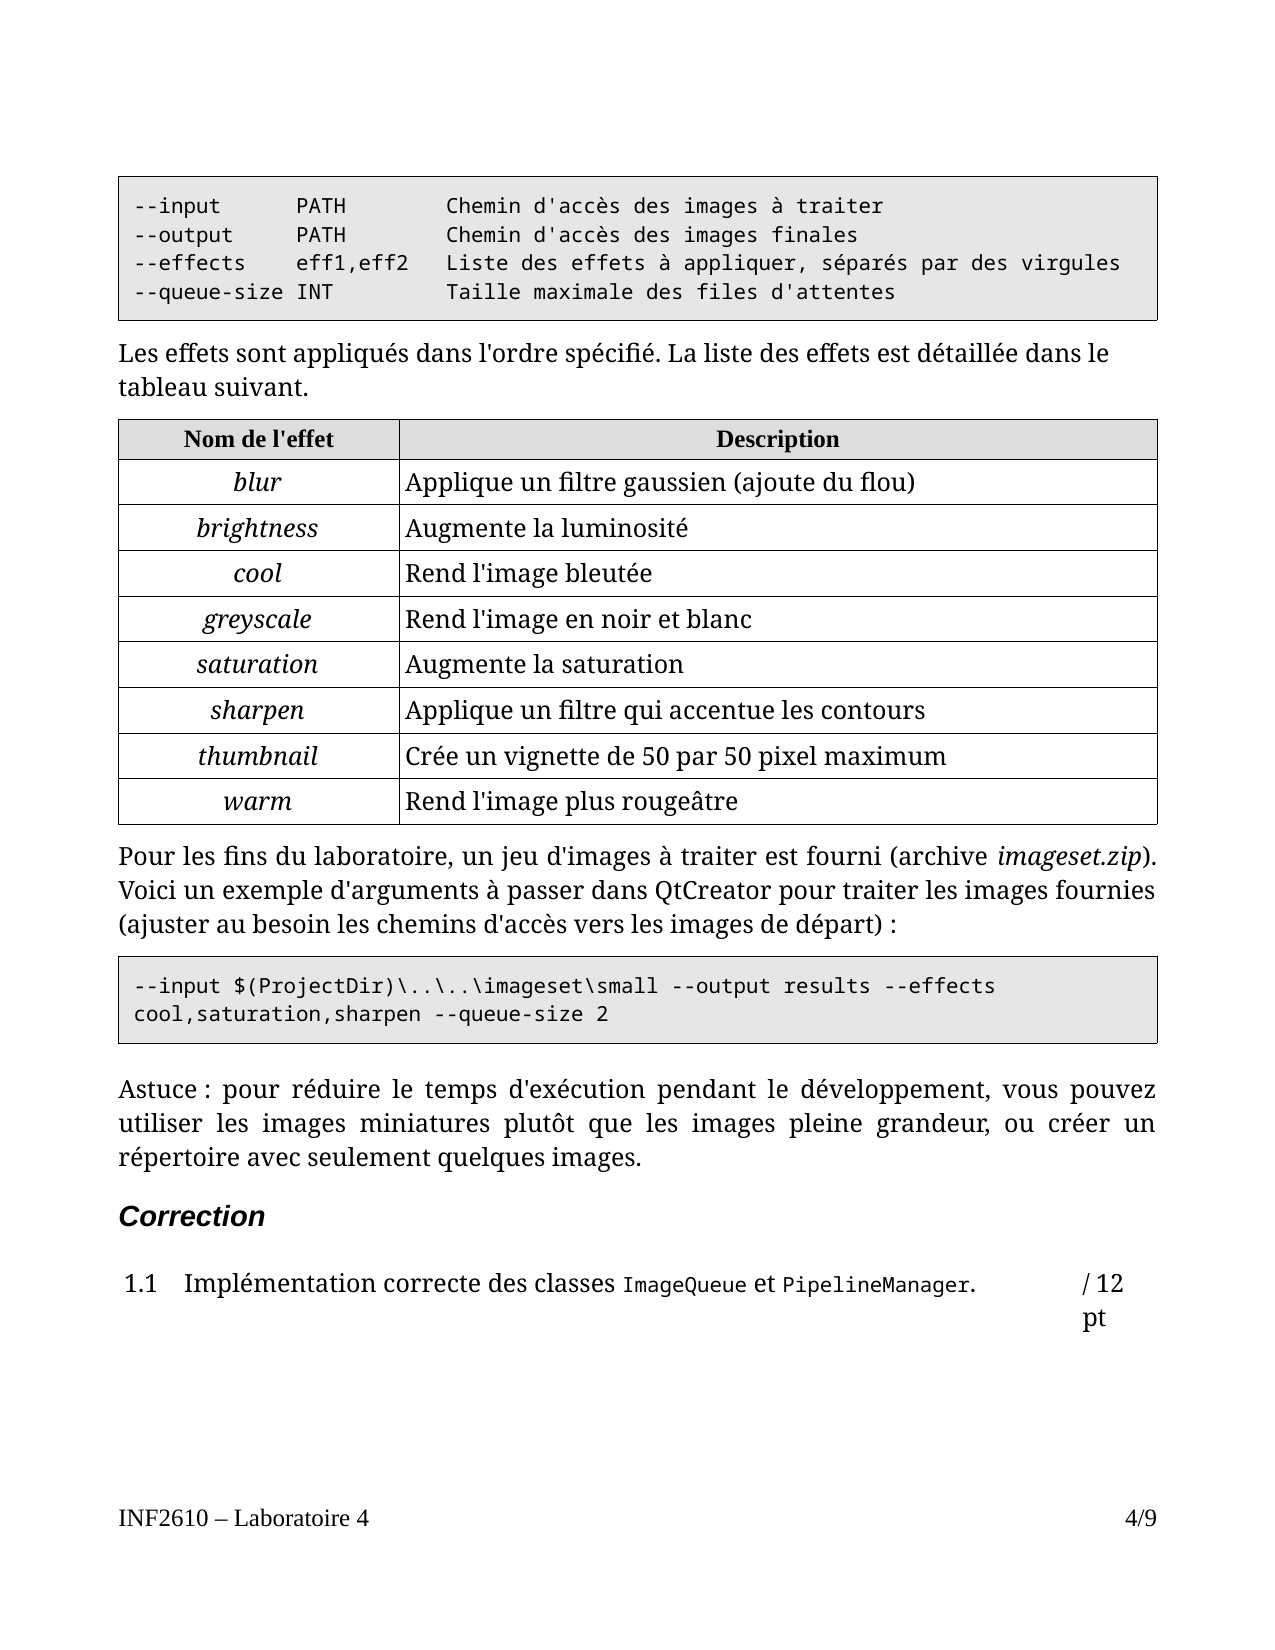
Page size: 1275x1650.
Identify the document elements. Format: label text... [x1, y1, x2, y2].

table_cell Applique un filtre qui accentue les contours [400, 688, 1157, 732]
text Les effets sont appliqués dans l'ordre spécifié. La liste des effets est détaillée dans le tableau suivant. [118, 335, 1157, 403]
text Astuce : pour réduire le temps d'exécution pendant le développement, vous pouvez utiliser les images miniatures plutôt que les images pleine grandeur, ou créer un répertoire avec seulement quelques images. [118, 1072, 1157, 1174]
text --input $(ProjectDir)\..\..\imageset\small --output results --effects cool,saturation,sharpen --queue-size 2 [119, 957, 1157, 1043]
table_cell Augmente la luminosité [400, 505, 1157, 550]
table_cell greyscale [119, 597, 399, 641]
table_header Implémentation correcte des classes ImageQueue et PipelineManager. [118, 1245, 1007, 1355]
table_cell Rend l'image en noir et blanc [400, 597, 1157, 641]
table_cell Rend l'image plus rougeâtre [400, 779, 1157, 824]
table_cell saturation [119, 642, 399, 687]
table_header [1008, 1245, 1077, 1355]
table_cell blur [119, 460, 399, 504]
table_cell cool [119, 551, 399, 596]
table_cell Augmente la saturation [400, 642, 1157, 687]
table_cell thumbnail [119, 734, 399, 778]
table_cell warm [119, 779, 399, 824]
subtitle Correction [118, 1199, 1157, 1233]
table_header / 12 pt [1077, 1245, 1157, 1355]
text --effects eff1,eff2 Liste des effets à appliquer, séparés par des virgules [119, 233, 1157, 262]
text --input PATH Chemin d'accès des images à traiter [119, 177, 1157, 205]
table_cell Rend l'image bleutée [400, 551, 1157, 596]
text --queue-size INT Taille maximale des files d'attentes [119, 262, 1157, 320]
table_cell Crée un vignette de 50 par 50 pixel maximum [400, 734, 1157, 778]
table_cell sharpen [119, 688, 399, 732]
text --output PATH Chemin d'accès des images finales [119, 205, 1157, 233]
table_header Nom de l'effet [119, 420, 399, 459]
table_header Description [400, 420, 1157, 459]
text Pour les fins du laboratoire, un jeu d'images à traiter est fourni (archive imageset.zip). Voici un exemple d'arguments à passer dans QtCreator pour traiter les images fournies (ajuster au besoin les chemins d'accès vers les images de départ) : [118, 839, 1157, 941]
table_cell Applique un filtre gaussien (ajoute du flou) [400, 460, 1157, 504]
table_cell brightness [119, 505, 399, 550]
